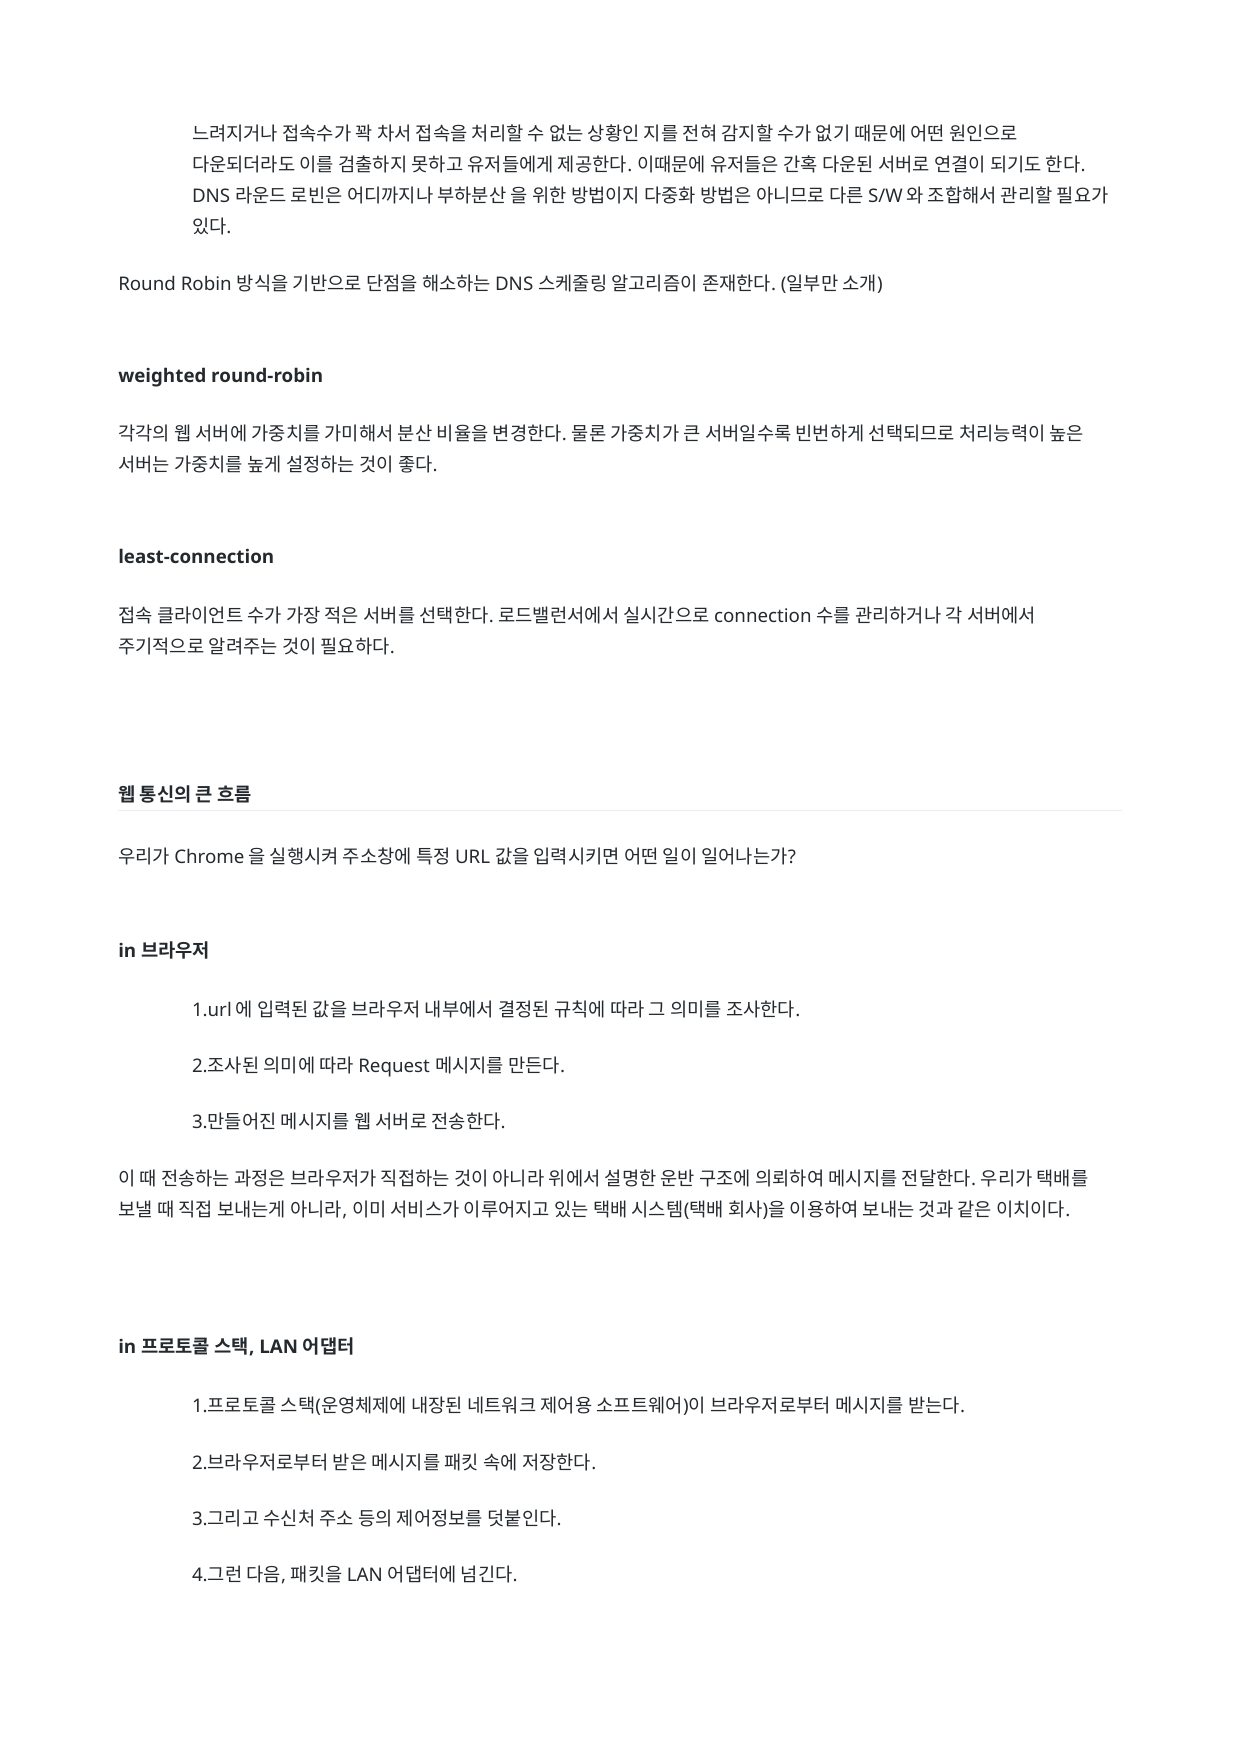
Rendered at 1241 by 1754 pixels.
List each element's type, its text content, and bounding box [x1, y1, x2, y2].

subtitle in 프로토콜 스택, LAN 어댑터 [118, 1332, 1122, 1359]
subtitle least-connection [118, 544, 1122, 569]
subtitle 웹 통신의 큰 흐름 [118, 780, 1122, 810]
text 우리가 Chrome을 실행시켜 주소창에 특정 URL 값을 입력시키면 어떤 일이 일어나는가? [118, 842, 1122, 869]
text 각각의 웹 서버에 가중치를 가미해서 분산 비율을 변경한다. 물론 가중치가 큰 서버일수록 빈번하게 선택되므로 처리능력이 높은 서버는 가중치를 높게 설정하는 것이 좋다. [118, 419, 1122, 477]
list 만들어진 메시지를 웹 서버로 전송한다. [118, 1107, 1122, 1134]
list 브라우저로부터 받은 메시지를 패킷 속에 저장한다. [118, 1447, 1122, 1474]
list url에 입력된 값을 브라우저 내부에서 결정된 규칙에 따라 그 의미를 조사한다. [118, 994, 1122, 1022]
list 느려지거나 접속수가 꽉 차서 접속을 처리할 수 없는 상황인 지를 전혀 감지할 수가 없기 때문에 어떤 원인으로 다운되더라도 이를 검출하지 못하고 유저들에게 제공한다. 이때문에 유저들은 간혹 다운된 서버로 연결이 되기도 한다. DNS 라운드 로빈은 어디까지나 부하분산 을 위한 방법이지 다중화 방법은 아니므로 다른 S/W와 조합해서 관리할 필요가 있다. [118, 118, 1122, 239]
subtitle weighted round-robin [118, 362, 1122, 387]
text 접속 클라이언트 수가 가장 적은 서버를 선택한다. 로드밸런서에서 실시간으로 connection 수를 관리하거나 각 서버에서 주기적으로 알려주는 것이 필요하다. [118, 601, 1122, 659]
list 조사된 의미에 따라 Request 메시지를 만든다. [118, 1051, 1122, 1078]
text 이 때 전송하는 과정은 브라우저가 직접하는 것이 아니라 위에서 설명한 운반 구조에 의뢰하여 메시지를 전달한다. 우리가 택배를 보낼 때 직접 보내는게 아니라, 이미 서비스가 이루어지고 있는 택배 시스템(택배 회사)을 이용하여 보내는 것과 같은 이치이다. [118, 1163, 1122, 1222]
subtitle in 브라우저 [118, 936, 1122, 963]
list 프로토콜 스택(운영체제에 내장된 네트워크 제어용 소프트웨어)이 브라우저로부터 메시지를 받는다. [118, 1391, 1122, 1418]
list 그런 다음, 패킷을 LAN 어댑터에 넘긴다. [118, 1560, 1122, 1587]
list 그리고 수신처 주소 등의 제어정보를 덧붙인다. [118, 1504, 1122, 1531]
text Round Robin 방식을 기반으로 단점을 해소하는 DNS 스케줄링 알고리즘이 존재한다. (일부만 소개) [118, 268, 1122, 295]
